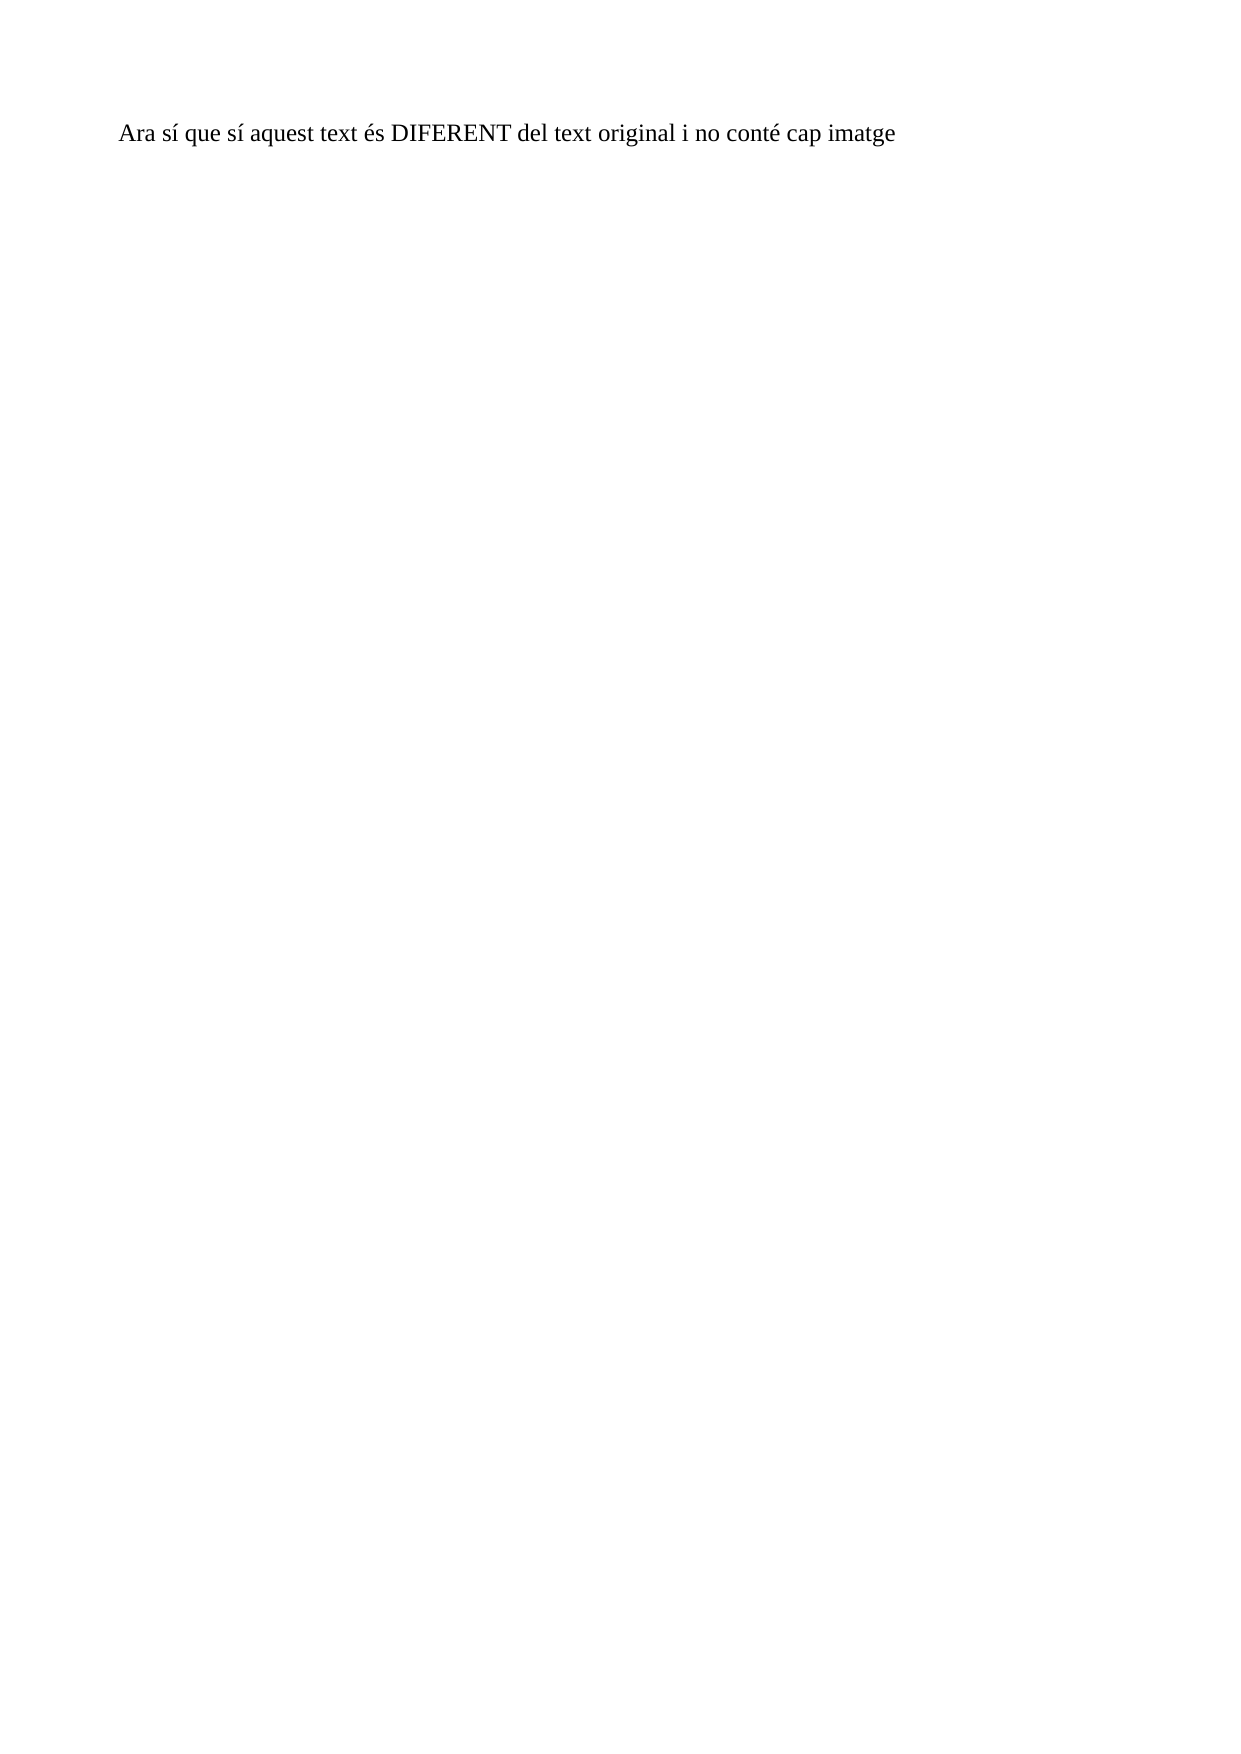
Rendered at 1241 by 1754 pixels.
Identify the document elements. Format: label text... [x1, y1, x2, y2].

text Ara sí que sí aquest text és DIFERENT del text original i no conté cap imatge [118, 118, 1122, 147]
